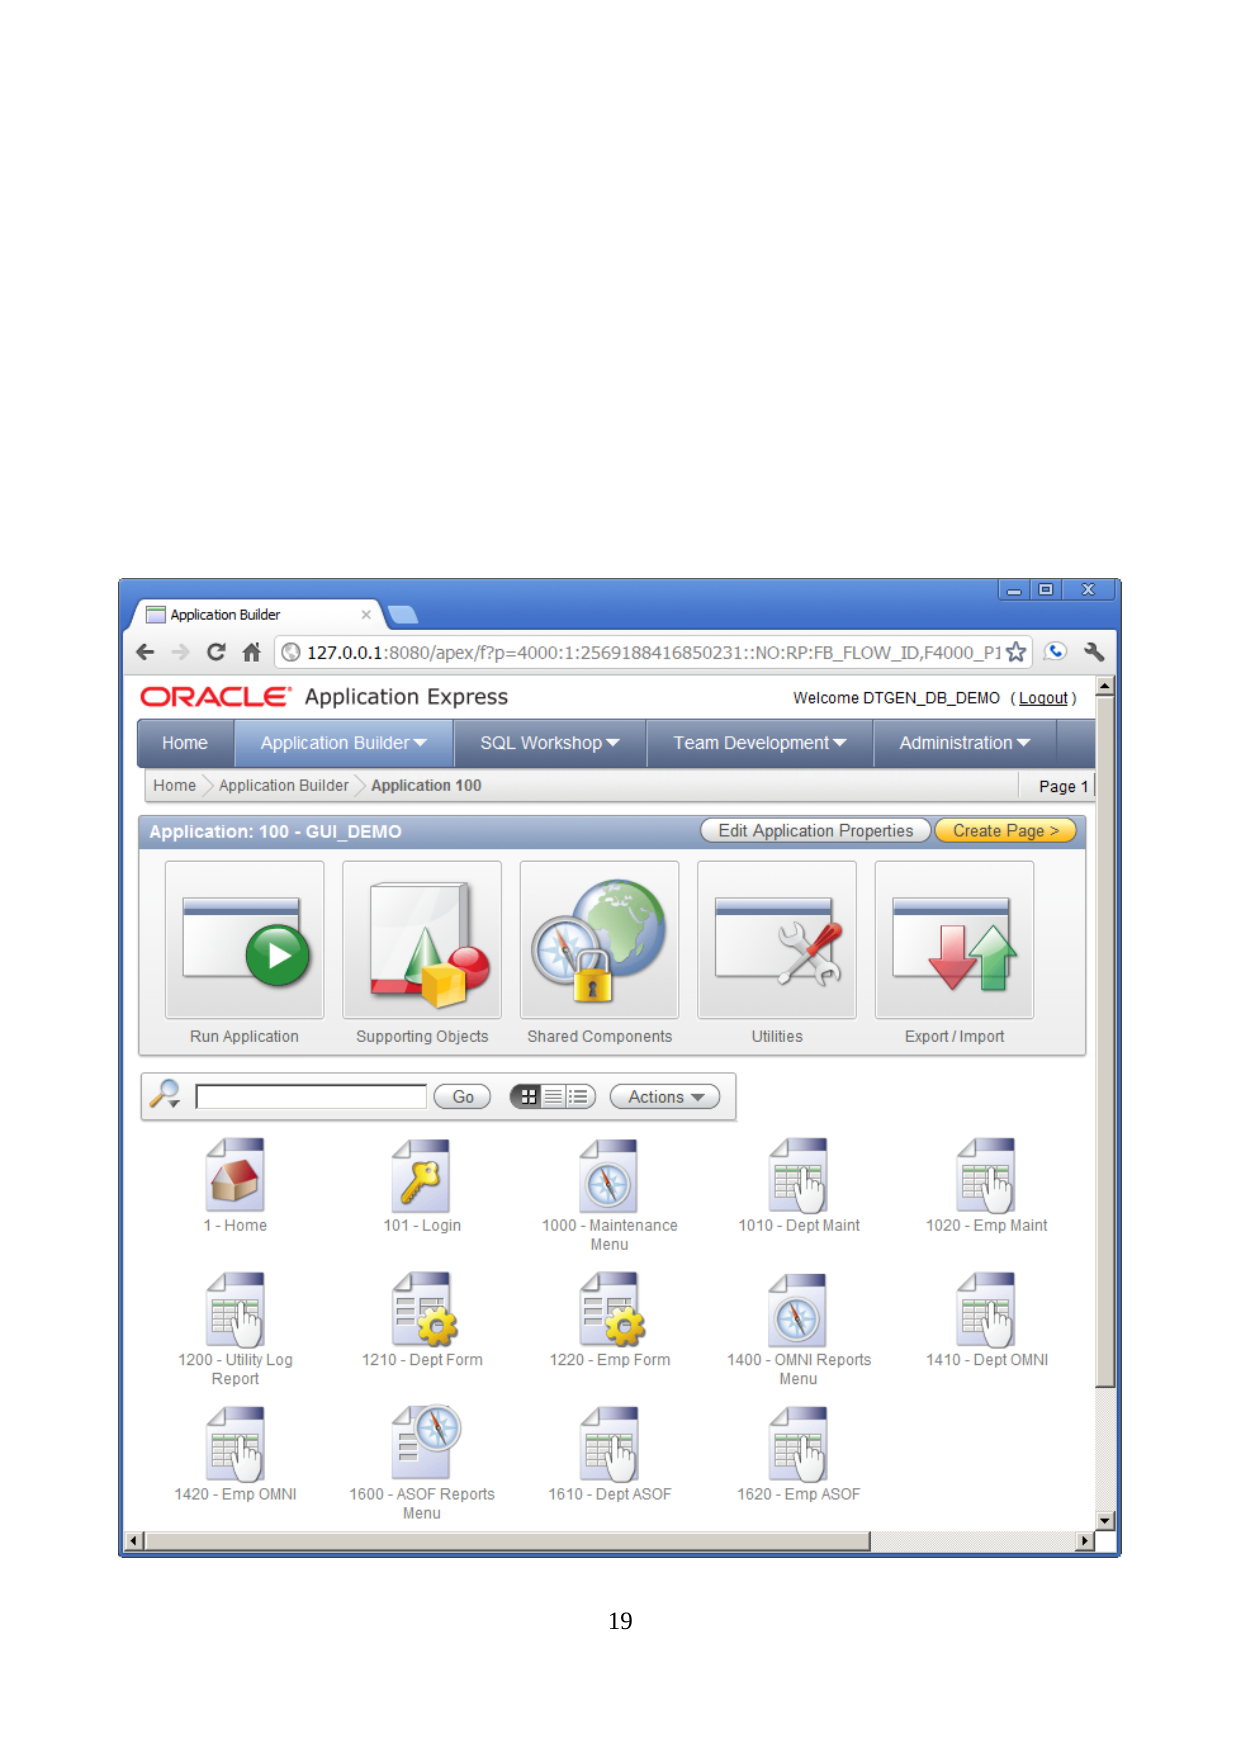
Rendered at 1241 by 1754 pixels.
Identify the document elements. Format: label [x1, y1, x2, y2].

picture [118, 578, 1122, 1558]
